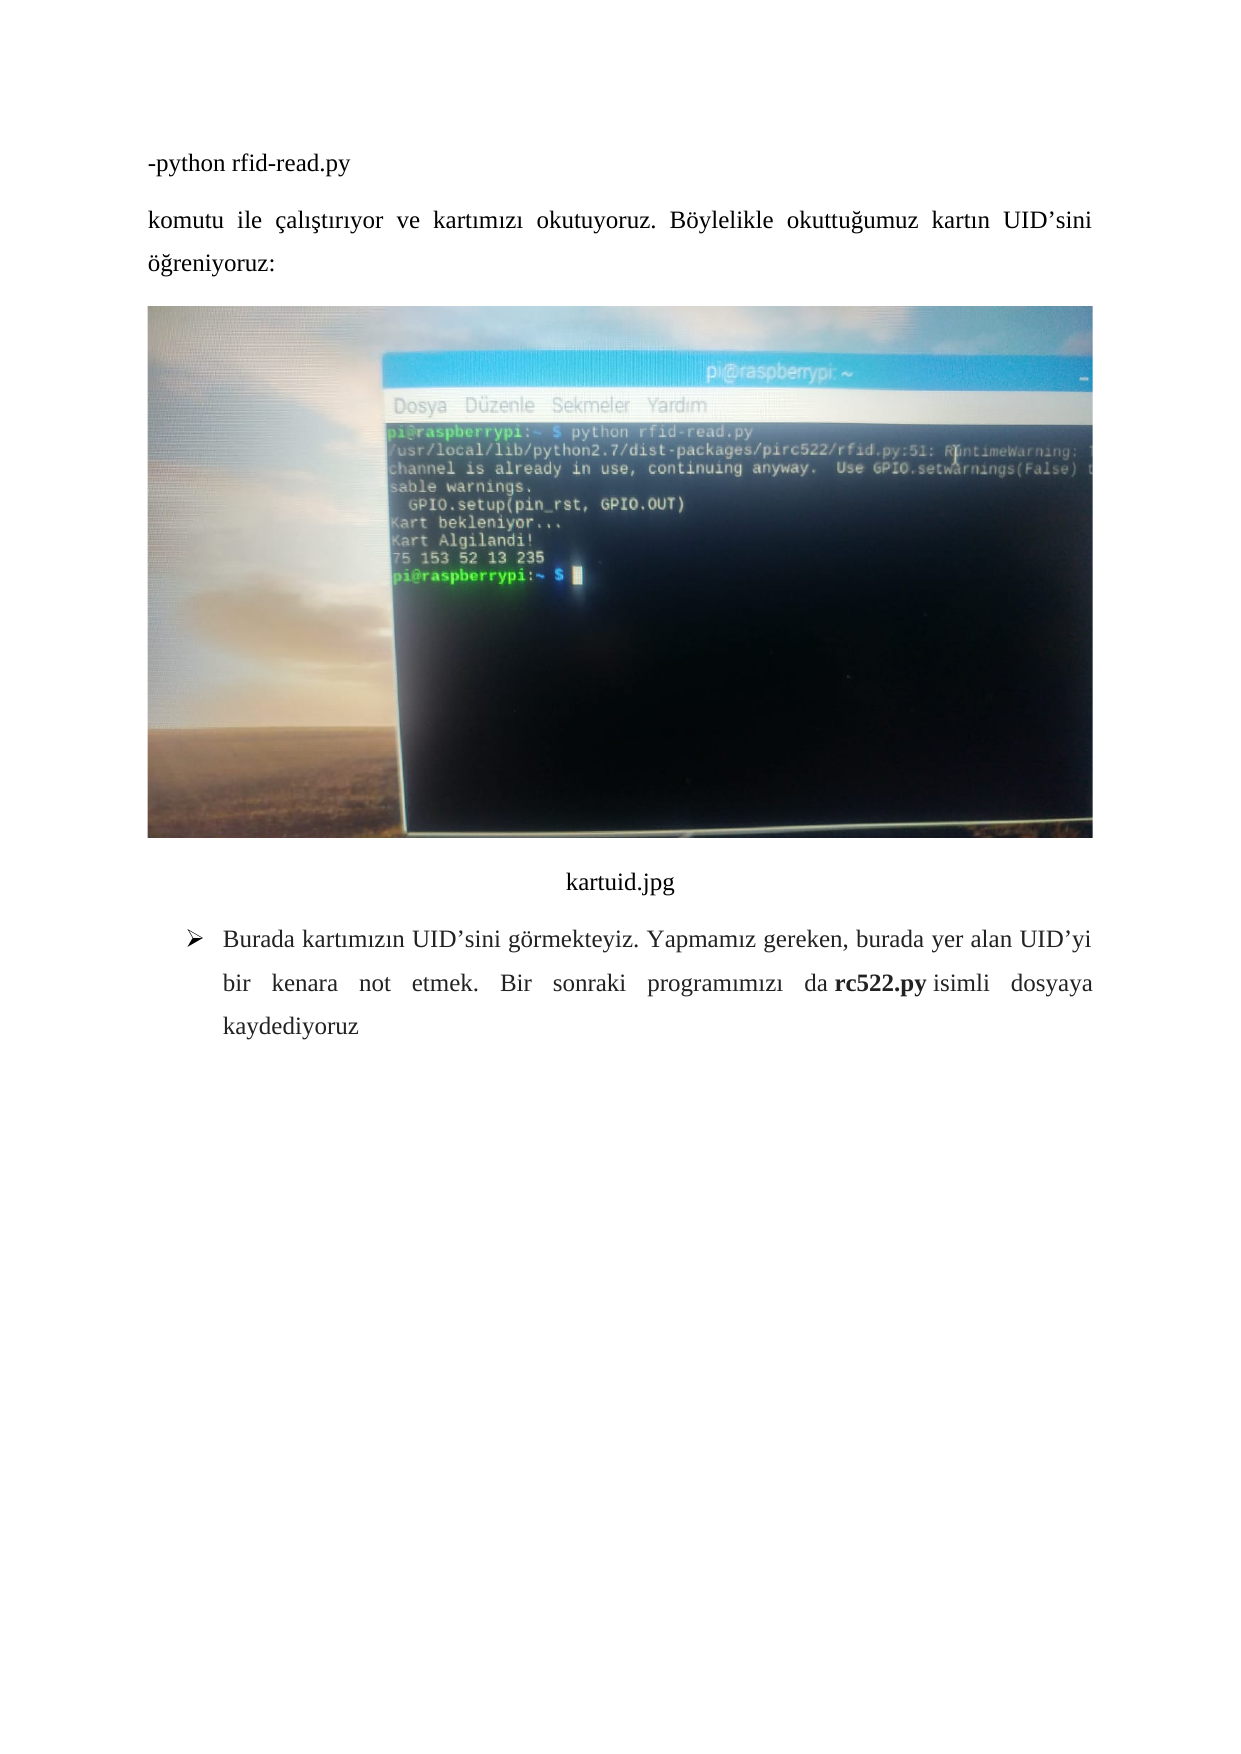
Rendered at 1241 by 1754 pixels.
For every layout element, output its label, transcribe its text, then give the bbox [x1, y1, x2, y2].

list Burada kartımızın UID’sini görmekteyiz. Yapmamız gereken, burada yer alan UID’yi bir kenara not etmek. Bir sonraki programımızı da rc522.py isimli dosyaya kaydediyoruz [185, 924, 1093, 1039]
text komutu ile çalıştırıyor ve kartımızı okutuyoruz. Böylelikle okuttuğumuz kartın UID’sini öğreniyoruz: [148, 205, 1093, 277]
text -python rfid-read.py [148, 148, 1093, 176]
text kartuid.jpg [148, 867, 1093, 896]
